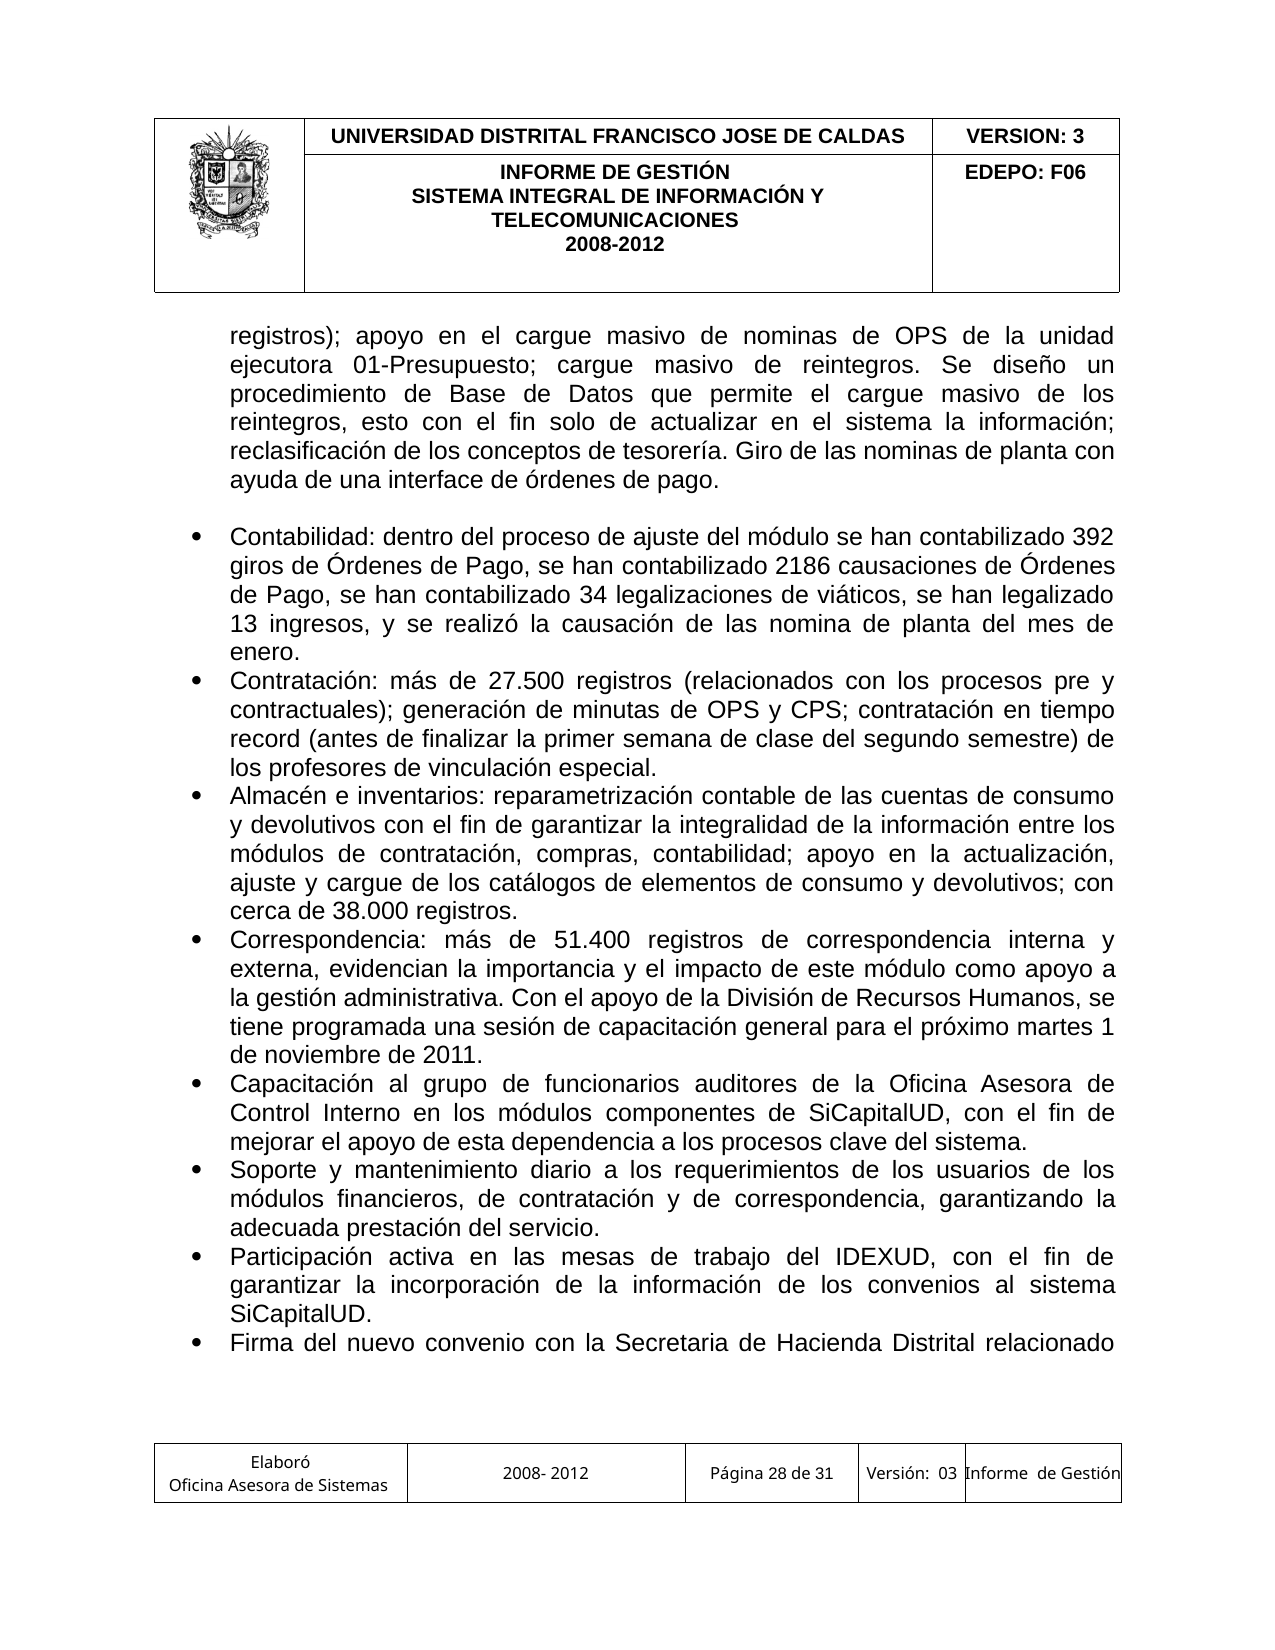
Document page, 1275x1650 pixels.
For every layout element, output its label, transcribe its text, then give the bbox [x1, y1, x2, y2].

picture [188, 124, 270, 239]
list Capacitación al grupo de funcionarios auditores de la Oficina Asesora de Control Interno en los módulos componentes de SiCapitalUD, con el fin de mejorar el apoyo de esta dependencia a los procesos clave del sistema. [192, 1069, 1116, 1155]
list Almacén e inventarios: reparametrización contable de las cuentas de consumo y devolutivos con el fin de garantizar la integralidad de la información entre los módulos de contratación, compras, contabilidad; apoyo en la actualización, ajuste y cargue de los catálogos de elementos de consumo y devolutivos; con cerca de 38.000 registros. [192, 781, 1116, 925]
list Soporte y mantenimiento diario a los requerimientos de los usuarios de los módulos financieros, de contratación y de correspondencia, garantizando la adecuada prestación del servicio. [192, 1155, 1116, 1242]
list Correspondencia: más de 51.400 registros de correspondencia interna y externa, evidencian la importancia y el impacto de este módulo como apoyo a la gestión administrativa. Con el apoyo de la División de Recursos Humanos, se tiene programada una sesión de capacitación general para el próximo martes 1 de noviembre de 2011. [192, 925, 1116, 1069]
list Participación activa en las mesas de trabajo del IDEXUD, con el fin de garantizar la incorporación de la información de los convenios al sistema SiCapitalUD. [192, 1242, 1116, 1328]
list registros); apoyo en el cargue masivo de nominas de OPS de la unidad ejecutora 01-Presupuesto; cargue masivo de reintegros. Se diseño un procedimiento de Base de Datos que permite el cargue masivo de los reintegros, esto con el fin solo de actualizar en el sistema la información; reclasificación de los conceptos de tesorería. Giro de las nominas de planta con ayuda de una interface de órdenes de pago. [192, 321, 1116, 493]
list Contratación: más de 27.500 registros (relacionados con los procesos pre y contractuales); generación de minutas de OPS y CPS; contratación en tiempo record (antes de finalizar la primer semana de clase del segundo semestre) de los profesores de vinculación especial. [192, 666, 1116, 781]
list Firma del nuevo convenio con la Secretaria de Hacienda Distrital relacionado [192, 1328, 1116, 1357]
list Contabilidad: dentro del proceso de ajuste del módulo se han contabilizado 392 giros de Órdenes de Pago, se han contabilizado 2186 causaciones de Órdenes de Pago, se han contabilizado 34 legalizaciones de viáticos, se han legalizado 13 ingresos, y se realizó la causación de las nomina de planta del mes de enero. [192, 522, 1116, 666]
